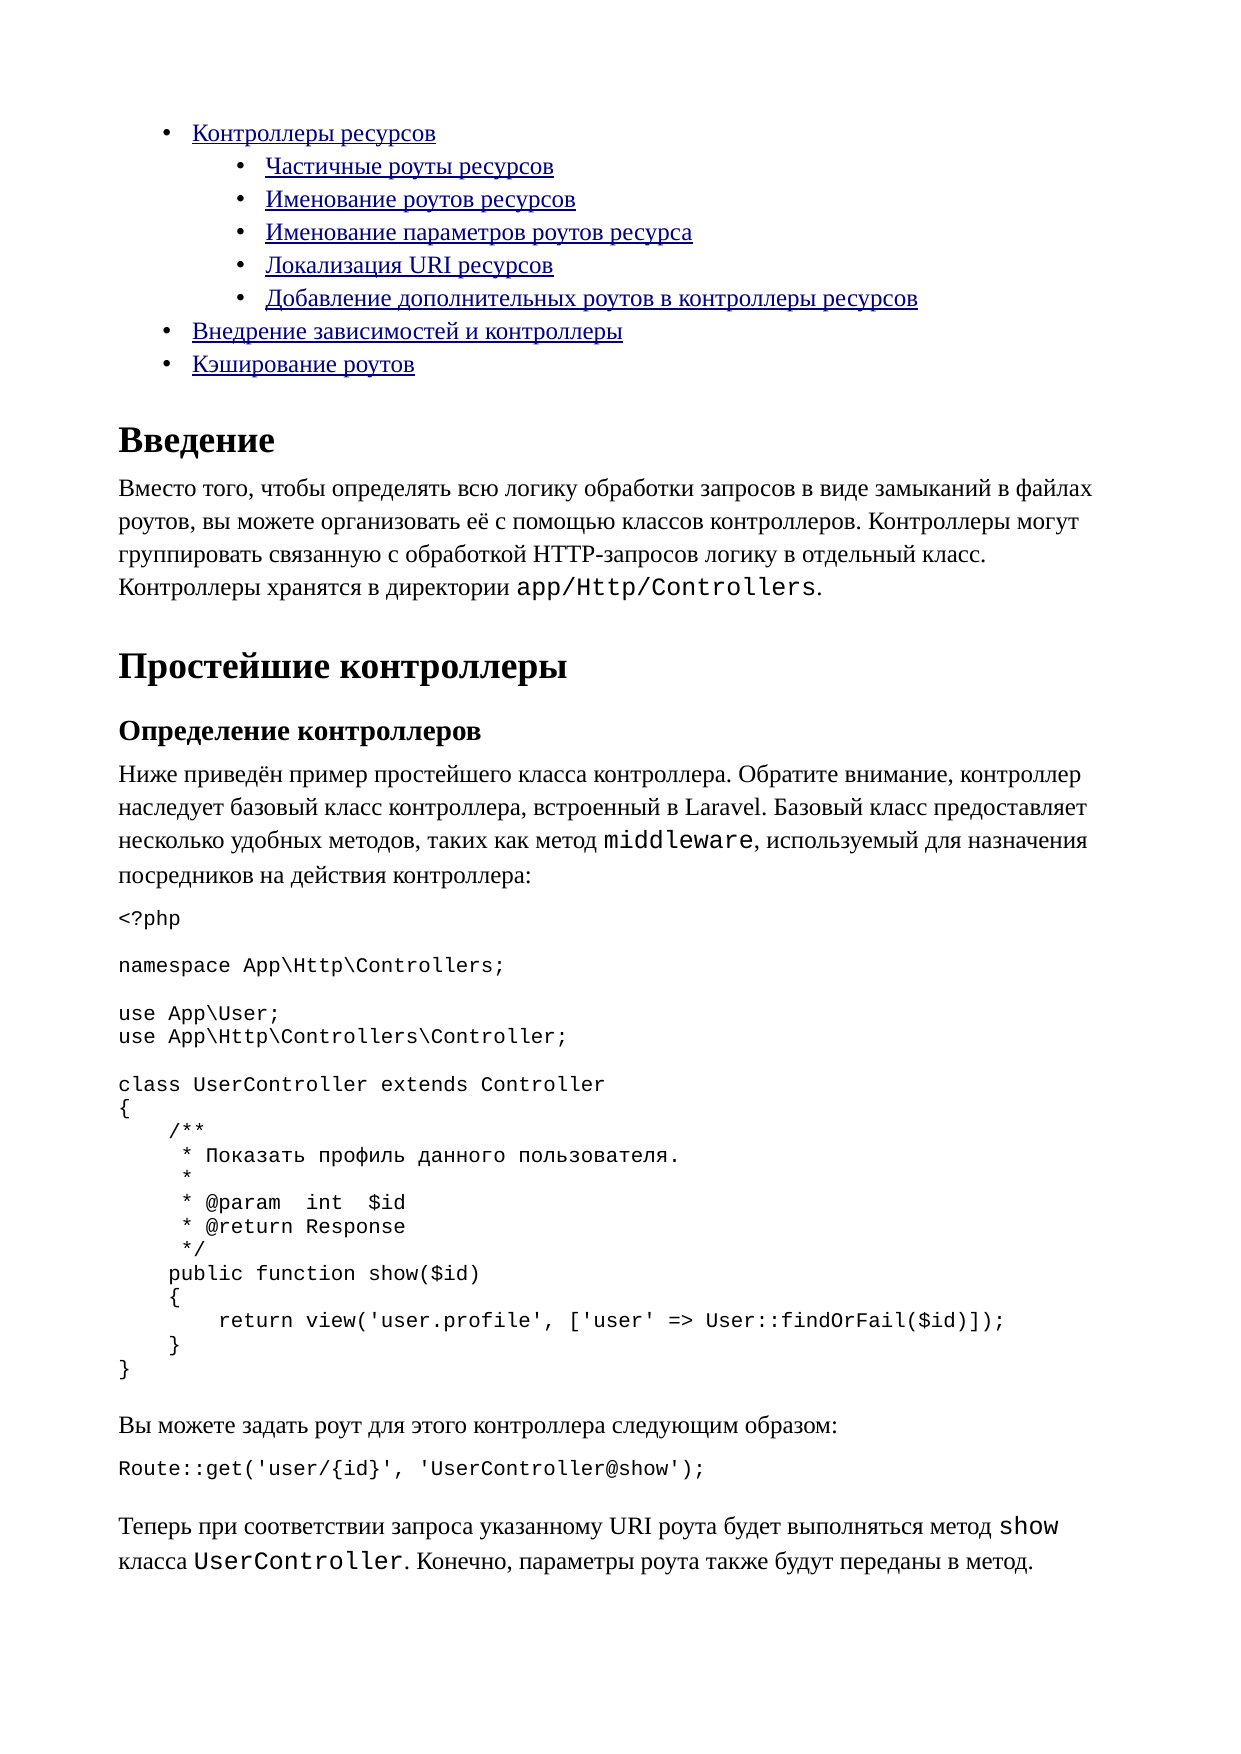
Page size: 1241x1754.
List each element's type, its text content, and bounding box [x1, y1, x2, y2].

text * Показать профиль данного пользователя. [118, 1145, 1122, 1168]
text } [118, 1334, 1122, 1357]
text /** [118, 1121, 1122, 1145]
list Локализация URI ресурсов [236, 250, 1122, 279]
text Ниже приведён пример простейшего класса контроллера. Обратите внимание, контроллер наследует базовый класс контроллера, встроенный в Laravel. Базовый класс предоставляет несколько удобных методов, таких как метод middleware, используемый для назначения посредников на действия контроллера: [118, 759, 1122, 889]
text class UserController extends Controller [118, 1074, 1122, 1097]
subtitle Простейшие контроллеры [118, 643, 1122, 686]
text Вместо того, чтобы определять всю логику обработки запросов в виде замыканий в файлах роутов, вы можете организовать её с помощью классов контроллеров. Контроллеры могут группировать связанную с обработкой HTTP-запросов логику в отдельный класс. Контроллеры хранятся в директории app/Http/Controllers. [118, 473, 1122, 603]
text namespace App\Http\Controllers; [118, 956, 1122, 979]
list Частичные роуты ресурсов [236, 151, 1122, 180]
list Контроллеры ресурсов [162, 118, 1122, 147]
text Теперь при соответствии запроса указанному URI роута будет выполняться метод show класса UserController. Конечно, параметры роута также будут переданы в метод. [118, 1511, 1122, 1577]
text Вы можете задать роут для этого контроллера следующим образом: [118, 1411, 1122, 1439]
text Route::get('user/{id}', 'UserController@show'); [118, 1458, 1122, 1482]
list Именование параметров роутов ресурса [236, 217, 1122, 246]
text use App\Http\Controllers\Controller; [118, 1026, 1122, 1050]
list Кэширование роутов [162, 349, 1122, 378]
text */ [118, 1239, 1122, 1263]
text * [118, 1168, 1122, 1192]
text public function show($id) [118, 1263, 1122, 1287]
list Добавление дополнительных роутов в контроллеры ресурсов [236, 283, 1122, 312]
text use App\User; [118, 1003, 1122, 1026]
text <?php [118, 908, 1122, 932]
text * @param int $id [118, 1192, 1122, 1216]
list Внедрение зависимостей и контроллеры [162, 316, 1122, 345]
text } [118, 1357, 1122, 1381]
text return view('user.profile', ['user' => User::findOrFail($id)]); [118, 1310, 1122, 1334]
text { [118, 1287, 1122, 1310]
text * @return Response [118, 1216, 1122, 1239]
list Именование роутов ресурсов [236, 184, 1122, 213]
subtitle Введение [118, 418, 1122, 461]
subtitle Определение контроллеров [118, 713, 1122, 747]
text { [118, 1097, 1122, 1121]
